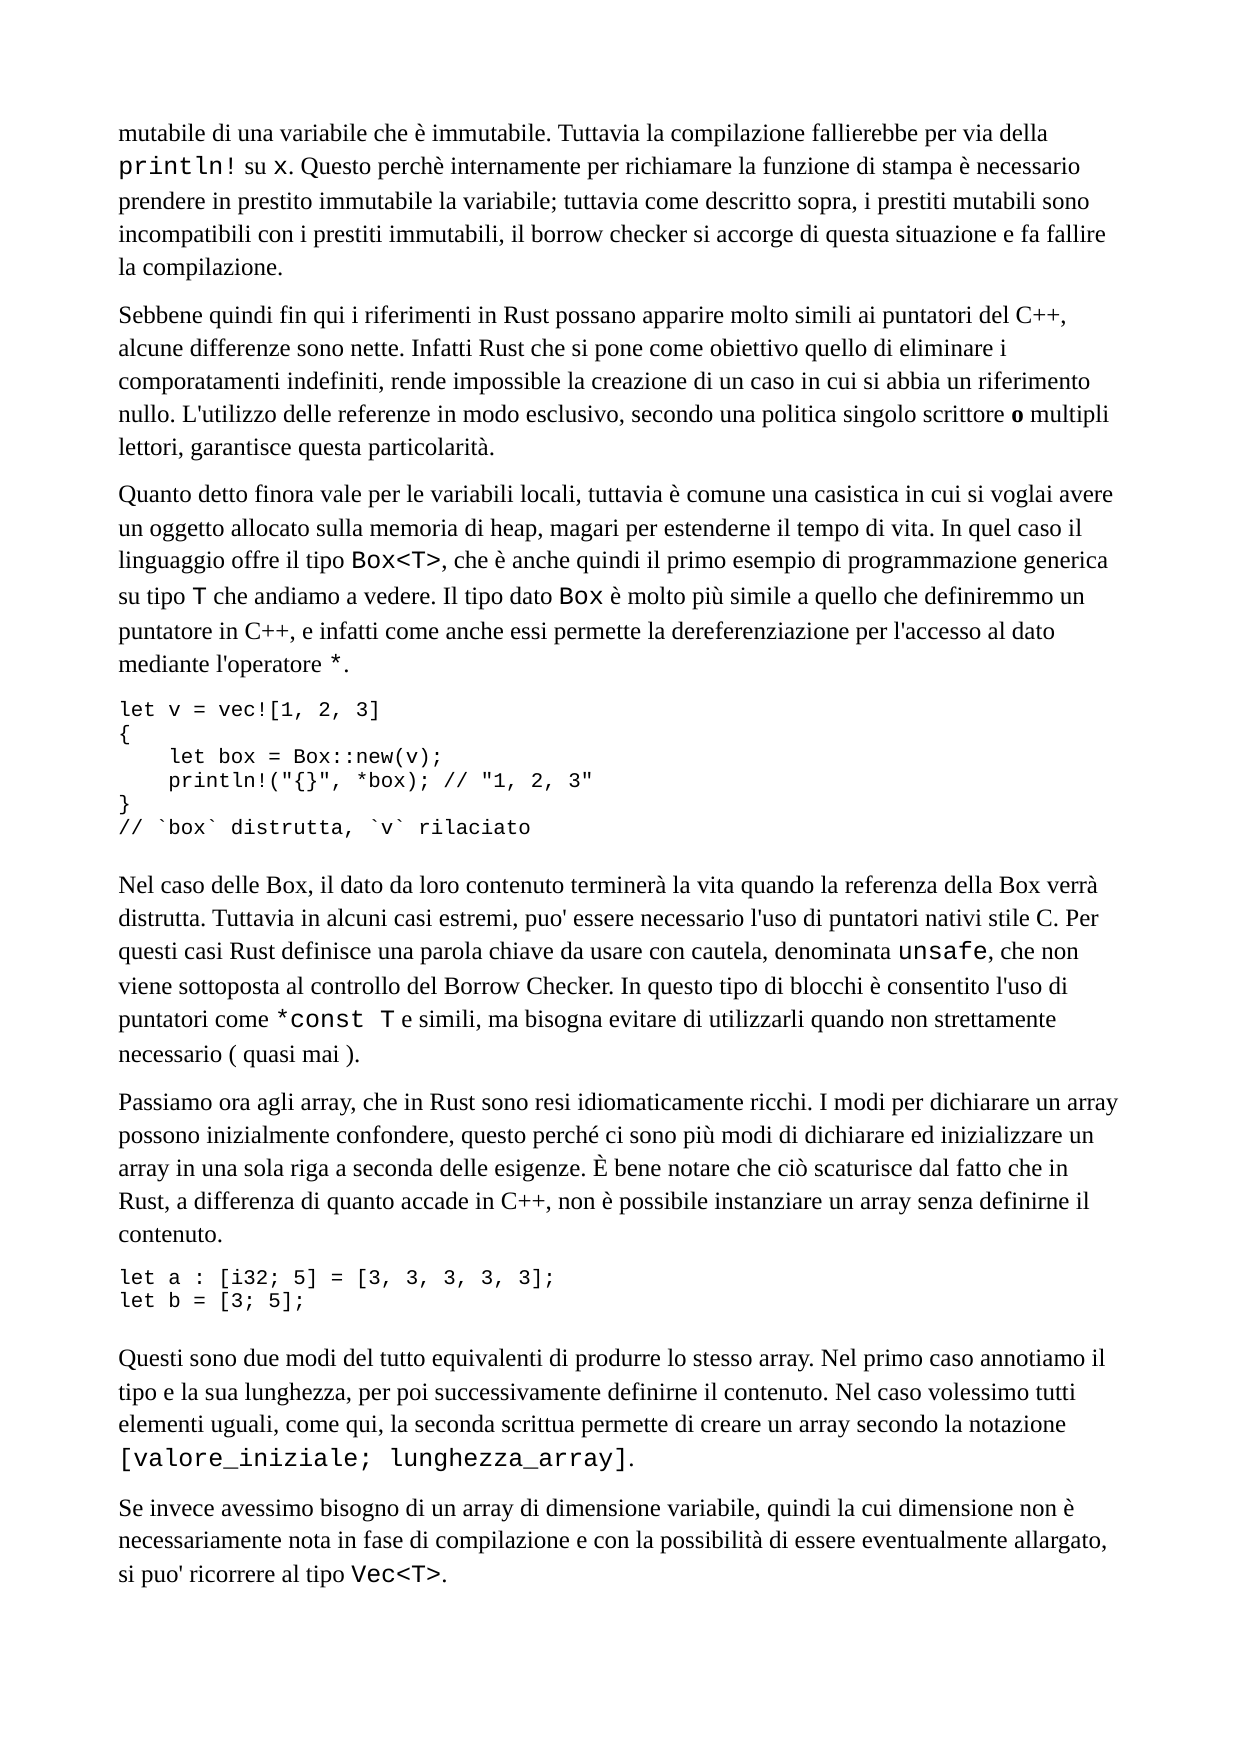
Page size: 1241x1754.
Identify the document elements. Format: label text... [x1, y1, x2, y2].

text Nel caso delle Box, il dato da loro contenuto terminerà la vita quando la referenza della Box verrà distrutta. Tuttavia in alcuni casi estremi, puo' essere necessario l'uso di puntatori nativi stile C. Per questi casi Rust definisce una parola chiave da usare con cautela, denominata unsafe, che non viene sottoposta al controllo del Borrow Checker. In questo tipo di blocchi è consentito l'uso di puntatori come *const T e simili, ma bisogna evitare di utilizzarli quando non strettamente necessario ( quasi mai ). [118, 870, 1122, 1068]
text let a : [i32; 5] = [3, 3, 3, 3, 3]; [118, 1267, 1122, 1290]
text Quanto detto finora vale per le variabili locali, tuttavia è comune una casistica in cui si voglai avere un oggetto allocato sulla memoria di heap, magari per estenderne il tempo di vita. In quel caso il linguaggio offre il tipo Box<T>, che è anche quindi il primo esempio di programmazione generica su tipo T che andiamo a vedere. Il tipo dato Box è molto più simile a quello che definiremmo un puntatore in C++, e infatti come anche essi permette la dereferenziazione per l'accesso al dato mediante l'operatore *. [118, 479, 1122, 680]
text } [118, 793, 1122, 817]
text { [118, 722, 1122, 746]
text Sebbene quindi fin qui i riferimenti in Rust possano apparire molto simili ai puntatori del C++, alcune differenze sono nette. Infatti Rust che si pone come obiettivo quello di eliminare i comporatamenti indefiniti, rende impossible la creazione di un caso in cui si abbia un riferimento nullo. L'utilizzo delle referenze in modo esclusivo, secondo una politica singolo scrittore o multipli lettori, garantisce questa particolarità. [118, 300, 1122, 461]
text Passiamo ora agli array, che in Rust sono resi idiomaticamente ricchi. I modi per dichiarare un array possono inizialmente confondere, questo perché ci sono più modi di dichiarare ed inizializzare un array in una sola riga a seconda delle esigenze. È bene notare che ciò scaturisce dal fatto che in Rust, a differenza di quanto accade in C++, non è possibile instanziare un array senza definirne il contenuto. [118, 1087, 1122, 1248]
text let v = vec![1, 2, 3] [118, 699, 1122, 722]
text mutabile di una variabile che è immutabile. Tuttavia la compilazione fallierebbe per via della println! su x. Questo perchè internamente per richiamare la funzione di stampa è necessario prendere in prestito immutabile la variabile; tuttavia come descritto sopra, i prestiti mutabili sono incompatibili con i prestiti immutabili, il borrow checker si accorge di questa situazione e fa fallire la compilazione. [118, 118, 1122, 281]
text // `box` distrutta, `v` rilaciato [118, 817, 1122, 841]
text Se invece avessimo bisogno di un array di dimensione variabile, quindi la cui dimensione non è necessariamente nota in fase di compilazione e con la possibilità di essere eventualmente allargato, si puo' ricorrere al tipo Vec<T>. [118, 1493, 1122, 1589]
text Questi sono due modi del tutto equivalenti di produrre lo stesso array. Nel primo caso annotiamo il tipo e la sua lunghezza, per poi successivamente definirne il contenuto. Nel caso volessimo tutti elementi uguali, come qui, la seconda scrittua permette di creare un array secondo la notazione [valore_iniziale; lunghezza_array]. [118, 1343, 1122, 1473]
text println!("{}", *box); // "1, 2, 3" [118, 770, 1122, 793]
text let box = Box::new(v); [118, 746, 1122, 770]
text let b = [3; 5]; [118, 1290, 1122, 1314]
